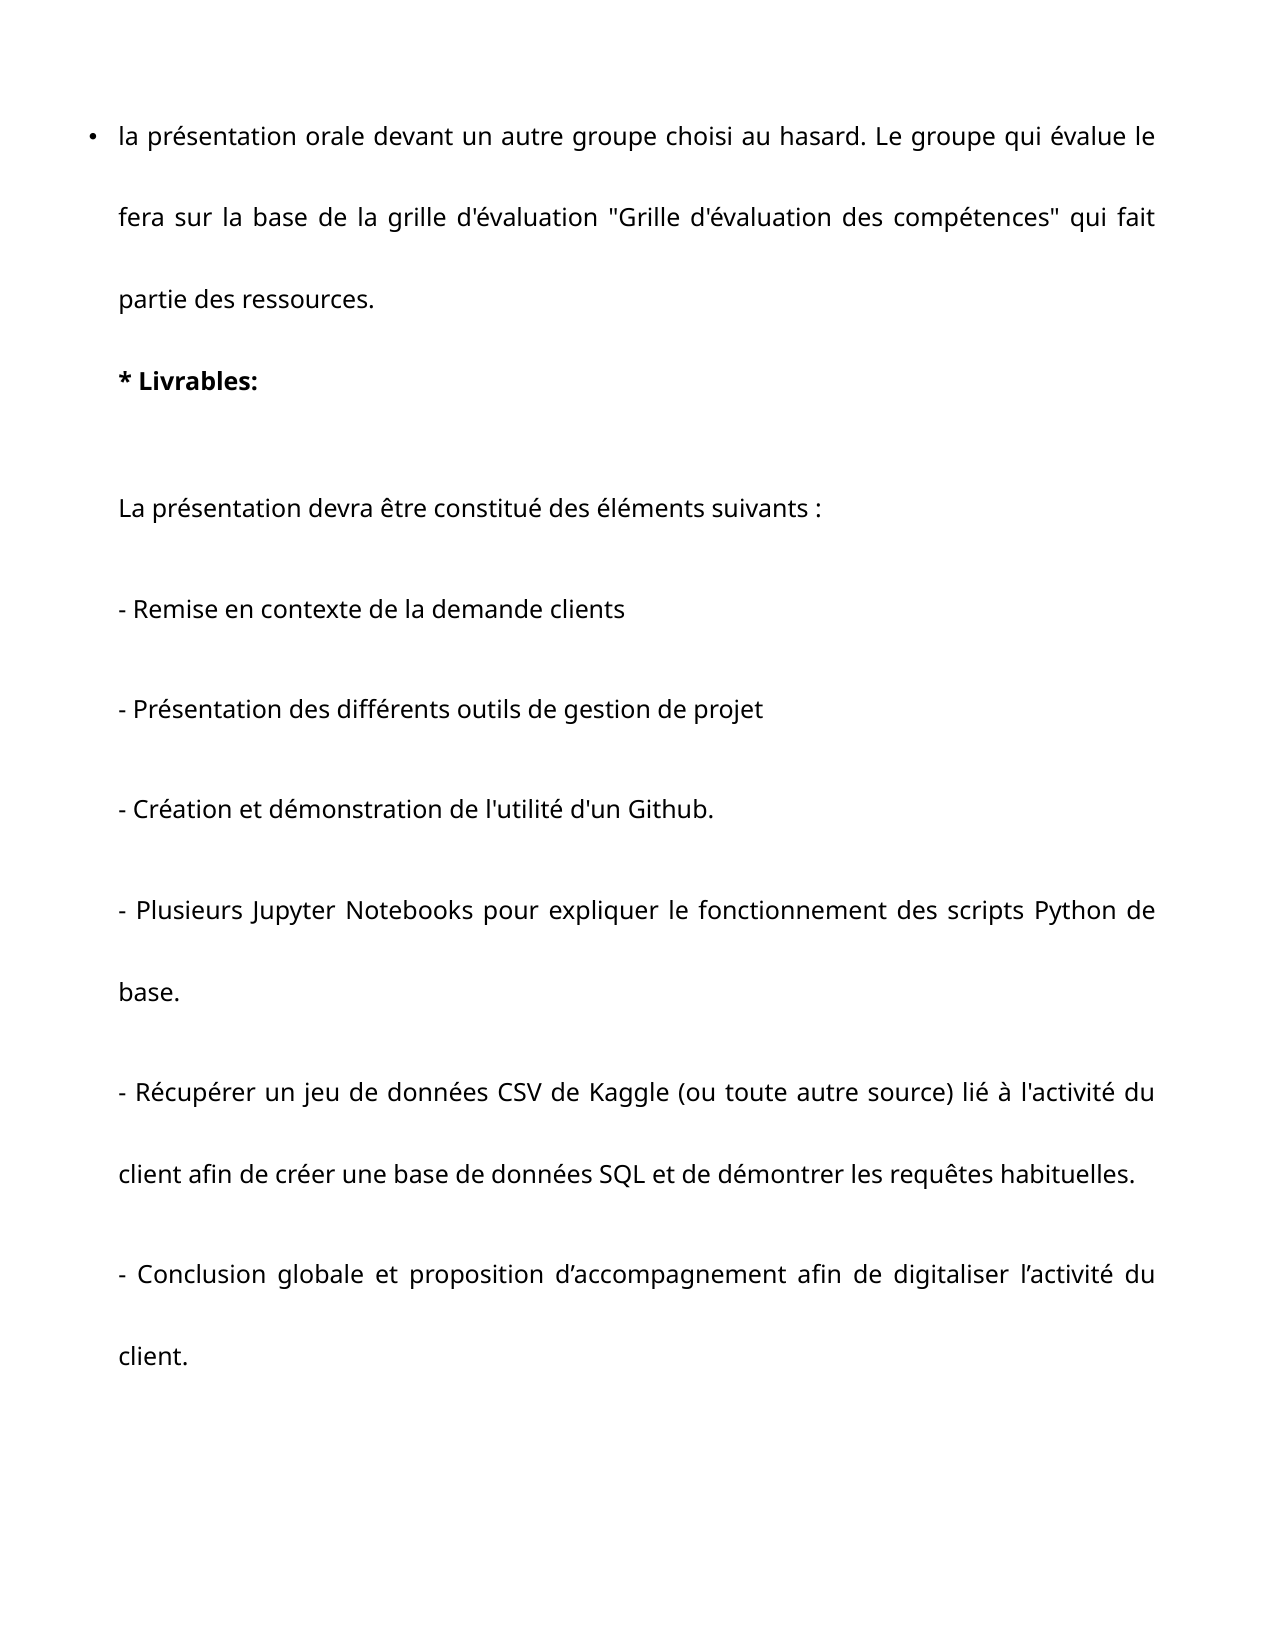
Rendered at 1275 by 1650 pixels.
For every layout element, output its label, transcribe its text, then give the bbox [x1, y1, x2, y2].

text - Récupérer un jeu de données CSV de Kaggle (ou toute autre source) lié à l'activité du client afin de créer une base de données SQL et de démontrer les requêtes habituelles. [118, 1074, 1157, 1190]
text - Conclusion globale et proposition d’accompagnement afin de digitaliser l’activité du client. [118, 1257, 1157, 1372]
text - Plusieurs Jupyter Notebooks pour expliquer le fonctionnement des scripts Python de base. [118, 892, 1157, 1008]
text - Présentation des différents outils de gestion de projet [118, 692, 1157, 726]
subtitle * Livrables: [118, 363, 1157, 397]
text La présentation devra être constitué des éléments suivants : [118, 491, 1157, 525]
text - Remise en contexte de la demande clients [118, 591, 1157, 625]
text - Création et démonstration de l'utilité d'un Github. [118, 792, 1157, 826]
list la présentation orale devant un autre groupe choisi au hasard. Le groupe qui évalue le fera sur la base de la grille d'évaluation "Grille d'évaluation des compétences" qui fait partie des ressources. [118, 118, 1157, 316]
